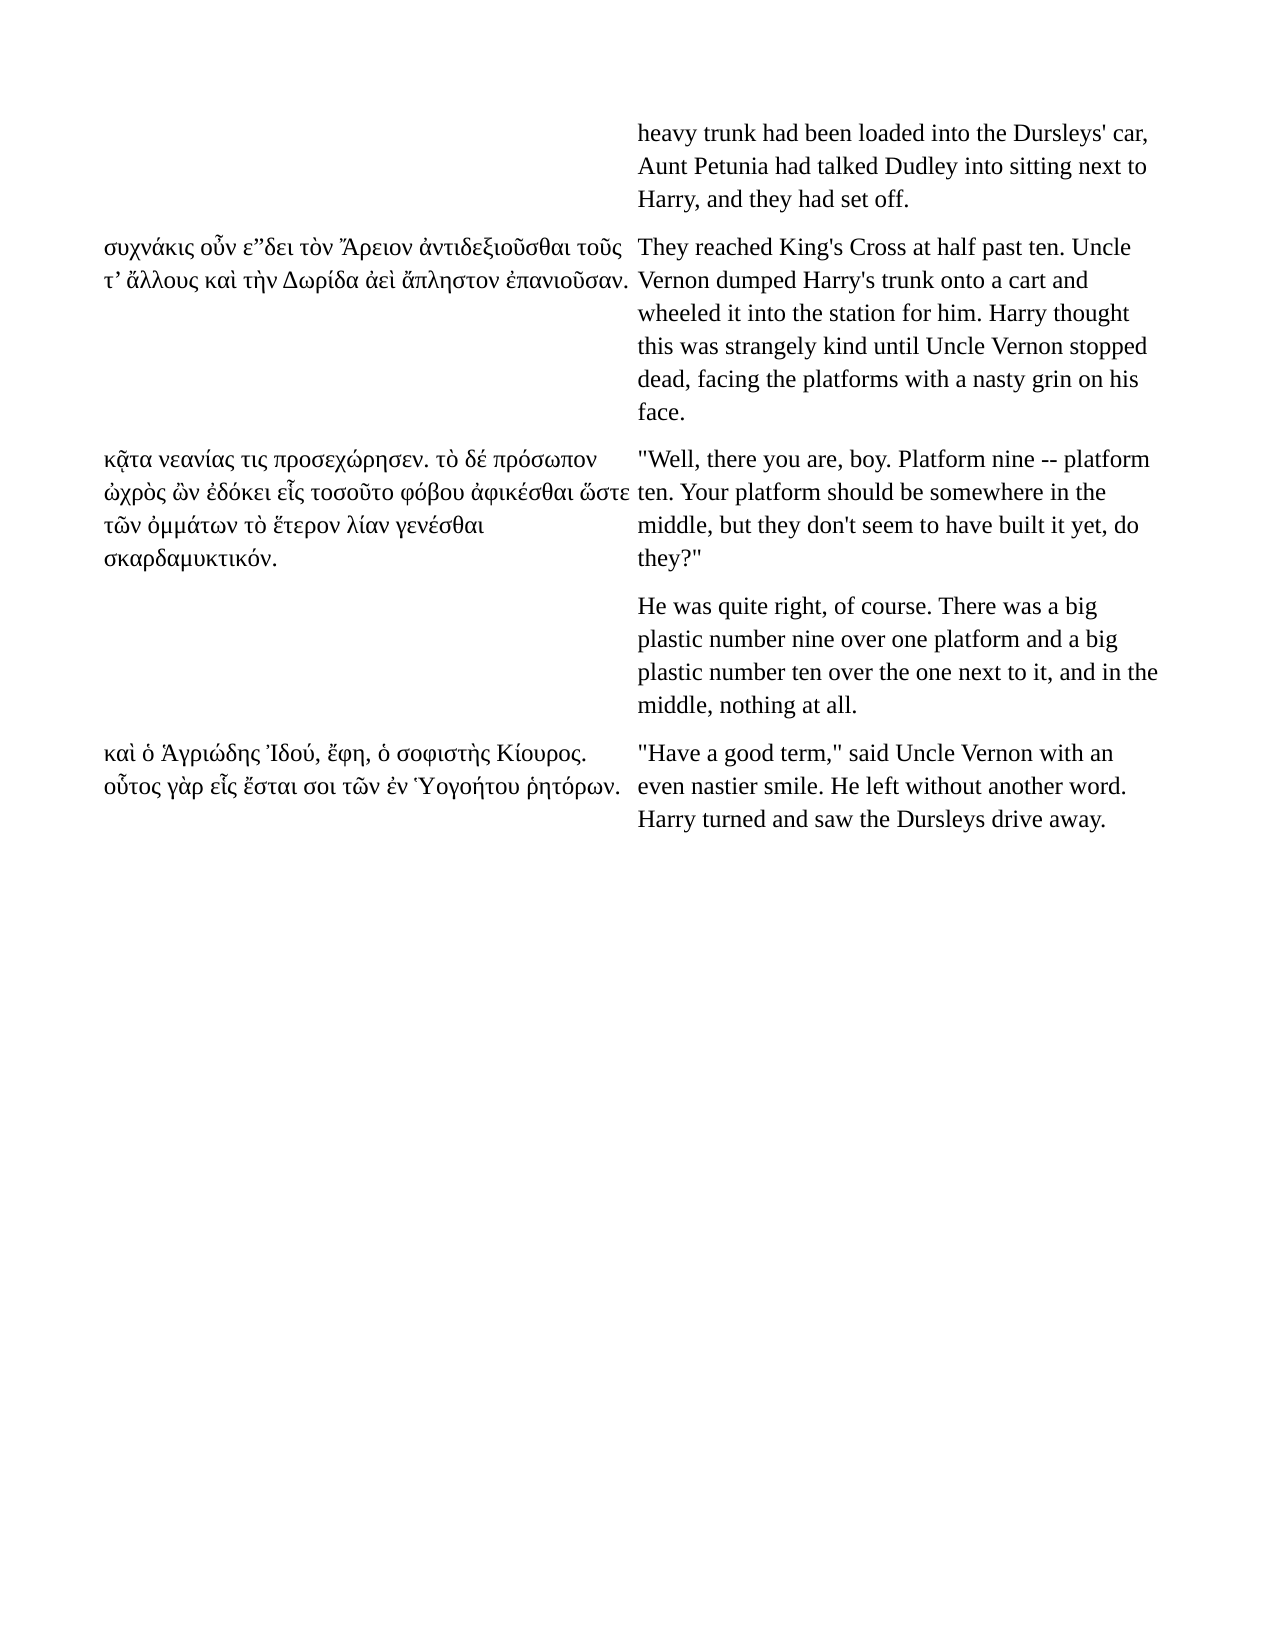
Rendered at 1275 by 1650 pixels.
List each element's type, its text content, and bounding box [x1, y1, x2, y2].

table_cell They reached King's Cross at half past ten. Uncle Vernon dumped Harry's trunk onto a cart and wheeled it into the station for him. Harry thought this was strangely kind until Uncle Vernon stopped dead, facing the platforms with a nasty grin on his face. [638, 232, 1162, 444]
table_cell καὶ ὁ Ἁγριώδης Ἰδού, ἔφη, ὁ σοφιστὴς Κίουρος. οὗτος γὰρ εἷς ἔσται σοι τῶν ἐν Ὑογοήτου ῥητόρων. [104, 738, 637, 851]
table_cell heavy trunk had been loaded into the Dursleys' car, Aunt Petunia had talked Dudley into sitting next to Harry, and they had set off. [638, 118, 1162, 232]
table_cell "Have a good term," said Uncle Vernon with an even nastier smile. He left without another word. Harry turned and saw the Dursleys drive away. [638, 738, 1162, 851]
table_cell συχνάκις οὖν ε”δει τὸν Ἄρειον ἀντιδεξιοῦσθαι τοῦς τ’ ἄλλους καὶ τὴν Δωρίδα ἀεὶ ἄπληστον ἐπανιοῦσαν. [104, 232, 637, 444]
table_cell "Well, there you are, boy. Platform nine -- platform ten. Your platform should be somewhere in the middle, but they don't seem to have built it yet, do they?" He was quite right, of course. There was a big plastic number nine over one platform and a big plastic number ten over the one next to it, and in the middle, nothing at all. [638, 445, 1162, 738]
table_cell [104, 118, 637, 232]
table_cell κᾷτα νεανίας τις προσεχώρησεν. τὸ δέ πρόσωπον ὠχρὸς ὢν ἐδόκει εἷς τοσοῦτο φόβου ἀφικέσθαι ὥστε τῶν ὀμμάτων τὸ ἕτερον λίαν γενέσθαι σκαρδαμυκτικόν. [104, 445, 637, 738]
